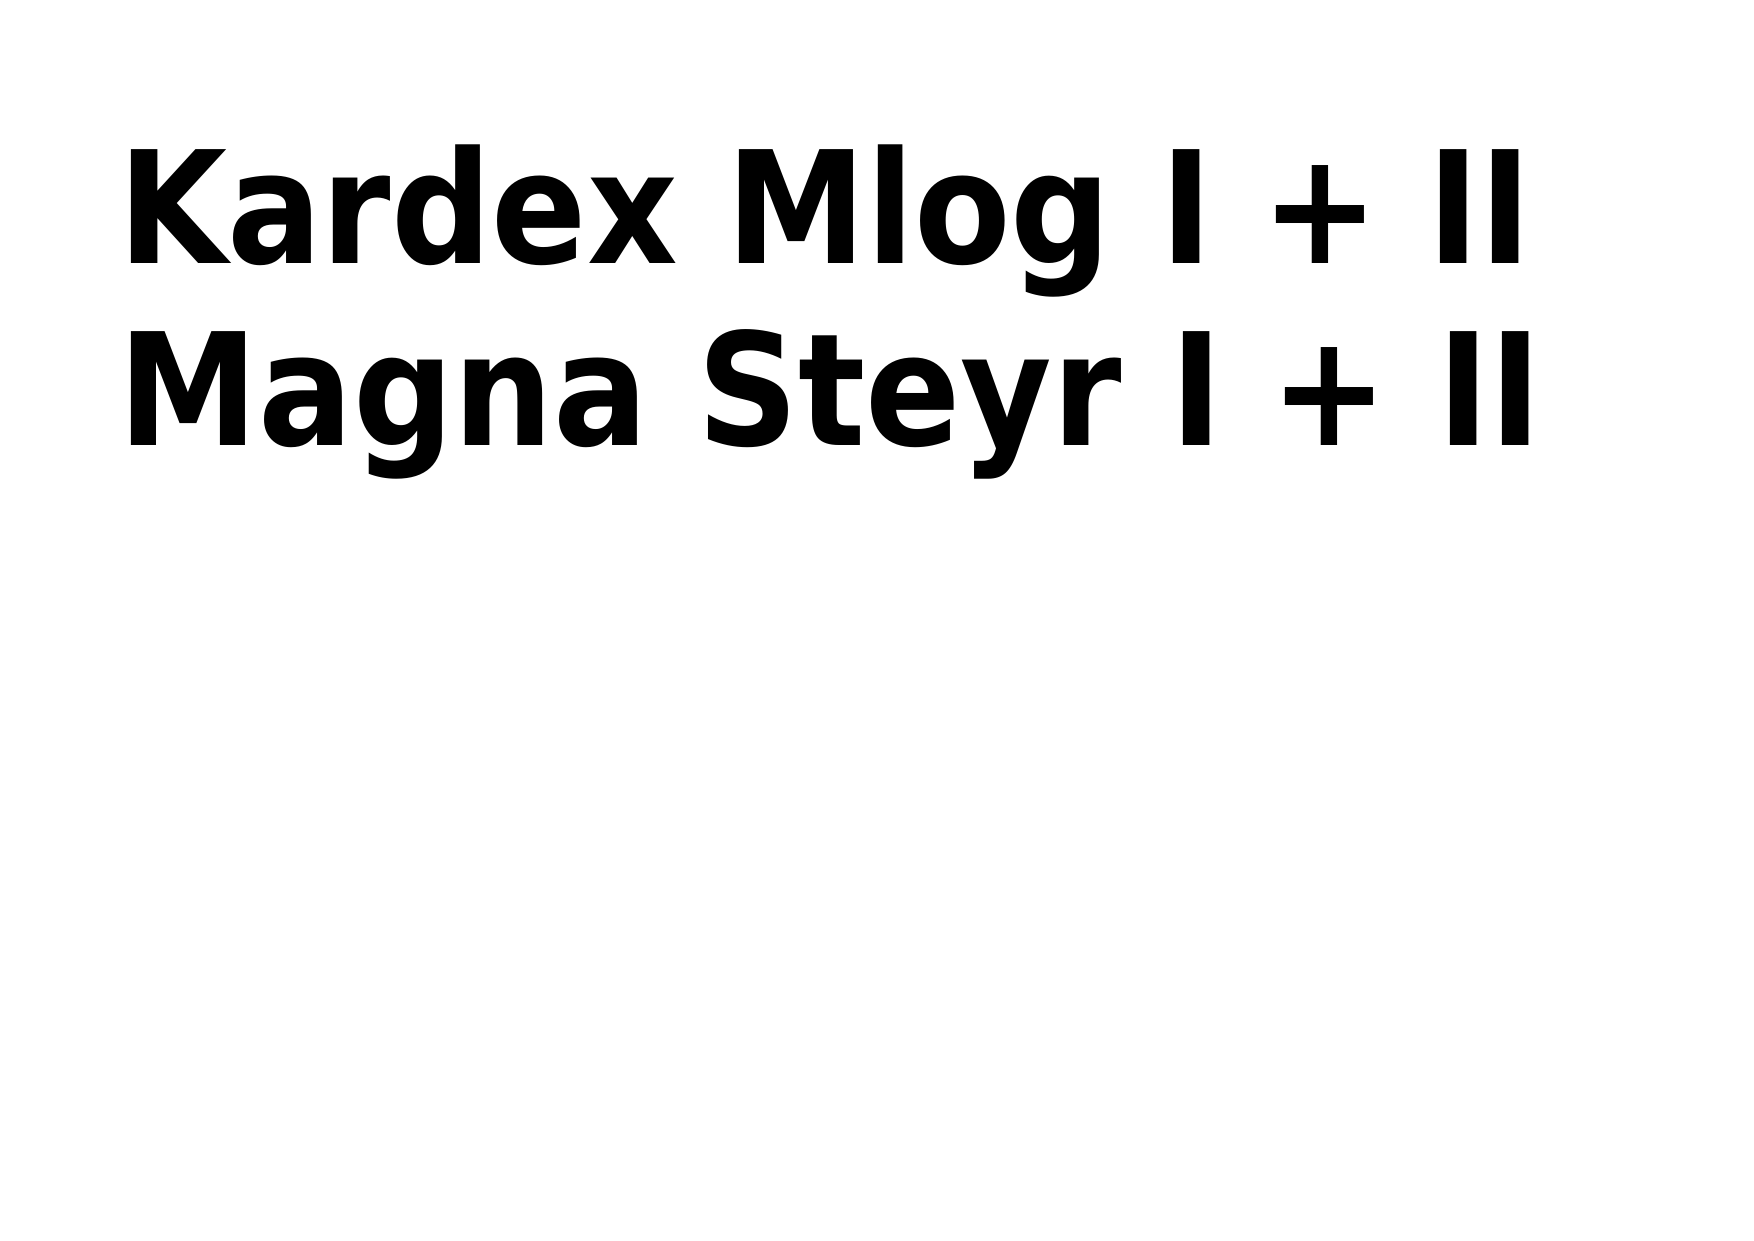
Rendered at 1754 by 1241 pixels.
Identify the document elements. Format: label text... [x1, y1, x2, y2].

text Magna Steyr I + II [118, 300, 1636, 482]
text Kardex Mlog I + II [118, 118, 1636, 300]
